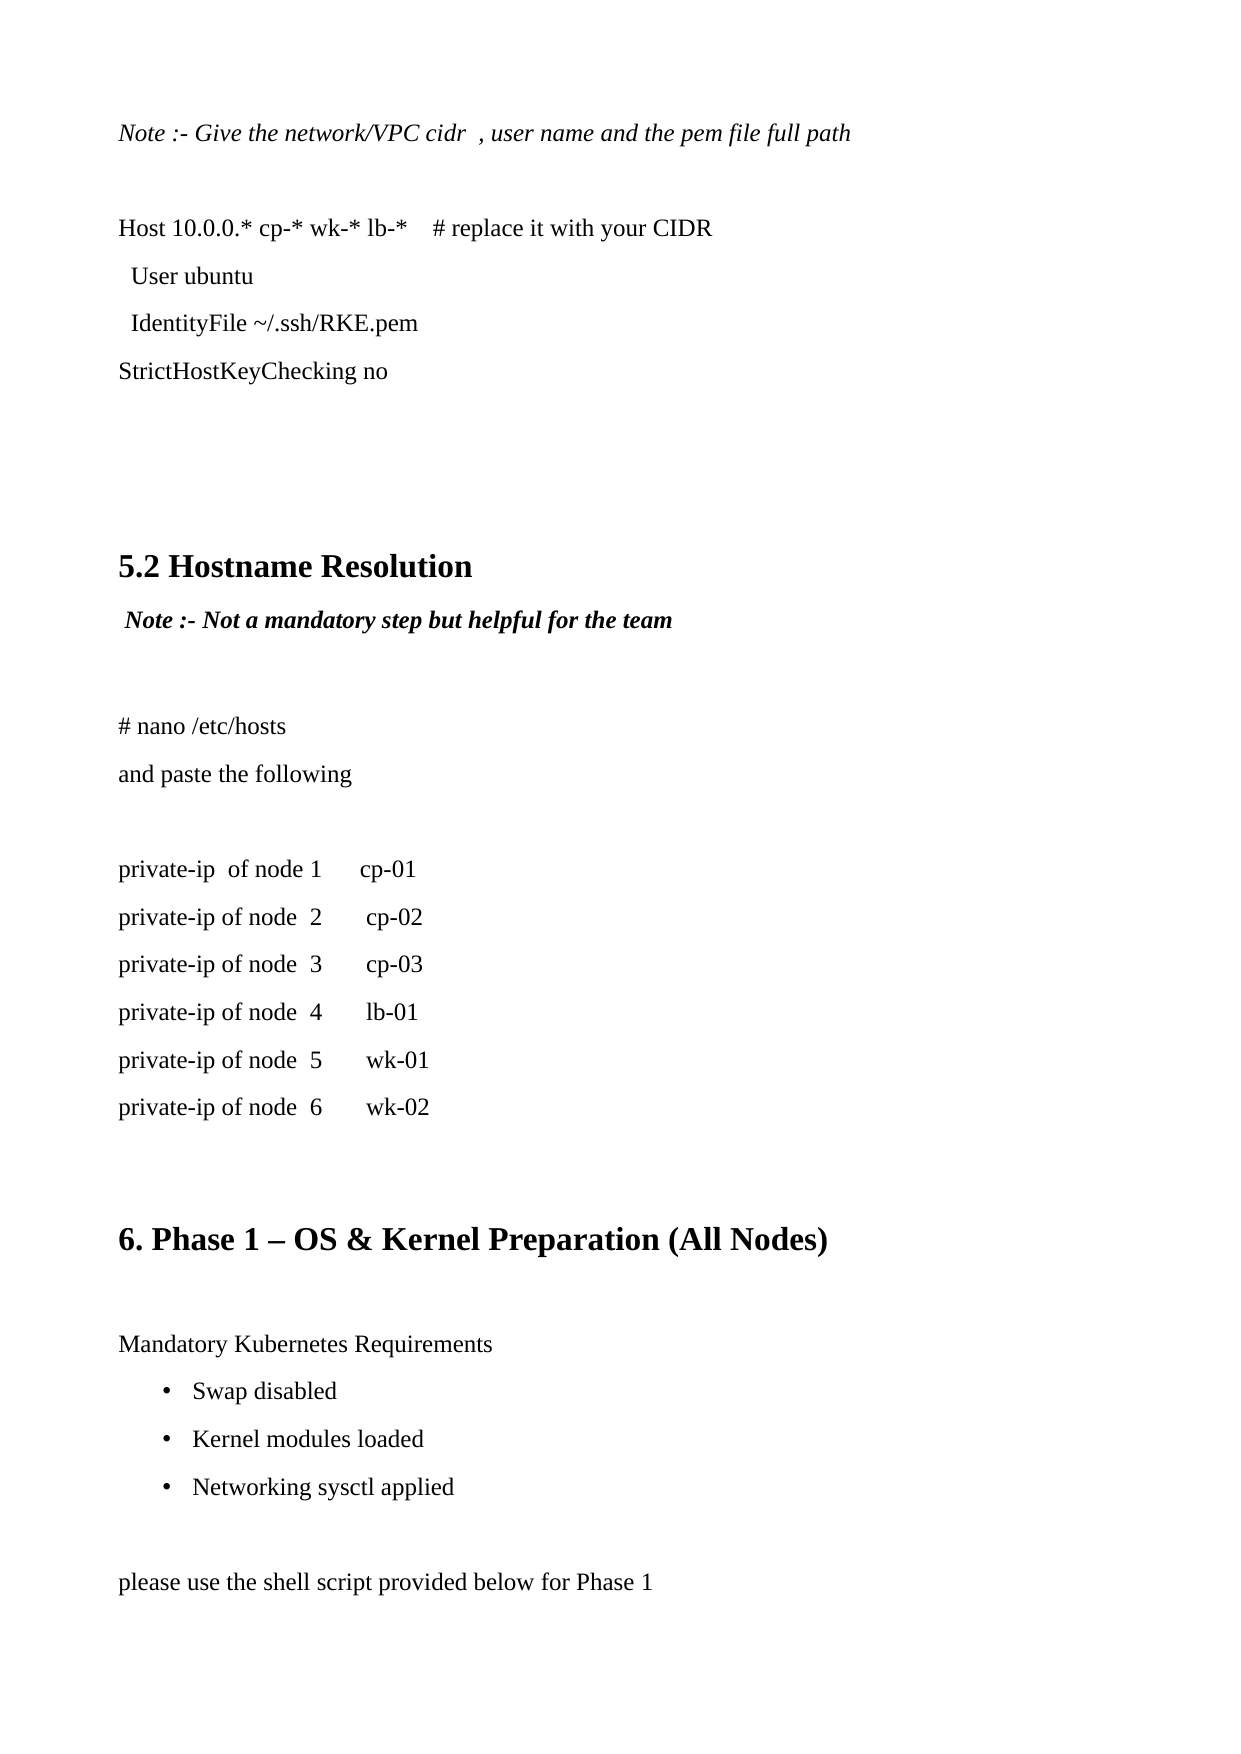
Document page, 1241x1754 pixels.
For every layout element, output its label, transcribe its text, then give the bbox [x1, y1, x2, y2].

subtitle Mandatory Kubernetes Requirements [118, 1329, 1122, 1358]
text private-ip of node 5 wk-01 [118, 1045, 1122, 1073]
list Kernel modules loaded [162, 1424, 1122, 1453]
text Note :- Not a mandatory step but helpful for the team [118, 605, 1122, 634]
list Networking sysctl applied [162, 1472, 1122, 1500]
text StrictHostKeyChecking no [118, 356, 1122, 385]
text please use the shell script provided below for Phase 1 [118, 1567, 1122, 1596]
text User ubuntu [118, 261, 1122, 290]
text Host 10.0.0.* cp-* wk-* lb-* # replace it with your CIDR [118, 213, 1122, 242]
text # nano /etc/hosts [118, 711, 1122, 740]
subtitle 6. Phase 1 – OS & Kernel Preparation (All Nodes) [118, 1219, 1122, 1258]
list Swap disabled [162, 1376, 1122, 1405]
text private-ip of node 3 cp-03 [118, 949, 1122, 978]
text Note :- Give the network/VPC cidr , user name and the pem file full path [118, 118, 1122, 147]
text private-ip of node 2 cp-02 [118, 902, 1122, 931]
text private-ip of node 6 wk-02 [118, 1092, 1122, 1121]
text private-ip of node 4 lb-01 [118, 997, 1122, 1026]
text 5.2 Hostname Resolution [118, 547, 1122, 585]
text private-ip of node 1 cp-01 [118, 854, 1122, 883]
text IdentityFile ~/.ssh/RKE.pem [118, 308, 1122, 337]
text and paste the following [118, 759, 1122, 788]
